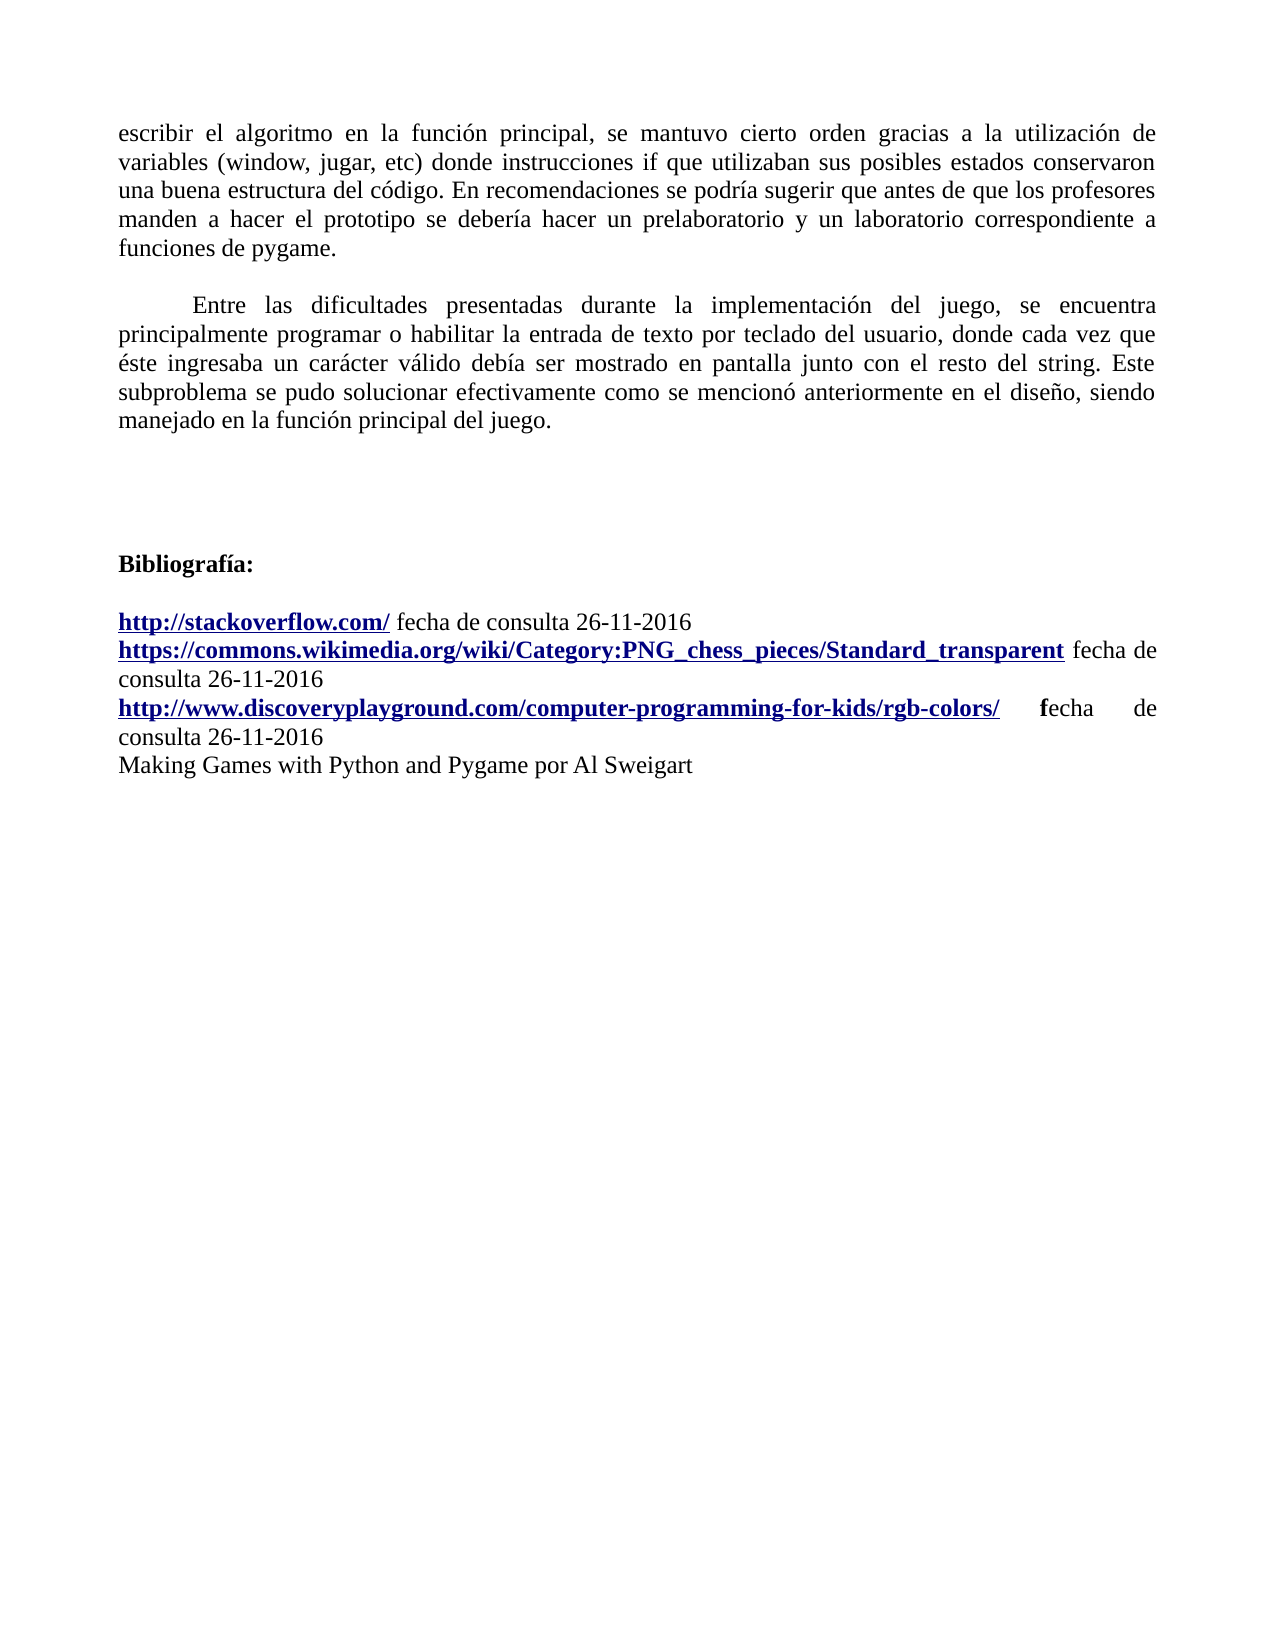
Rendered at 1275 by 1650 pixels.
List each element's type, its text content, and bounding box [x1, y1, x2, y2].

text Bibliografía: [118, 549, 1157, 578]
text Entre las dificultades presentadas durante la implementación del juego, se encuentra principalmente programar o habilitar la entrada de texto por teclado del usuario, donde cada vez que éste ingresaba un carácter válido debía ser mostrado en pantalla junto con el resto del string. Este subproblema se pudo solucionar efectivamente como se mencionó anteriormente en el diseño, siendo manejado en la función principal del juego. [118, 291, 1157, 434]
text Making Games with Python and Pygame por Al Sweigart [118, 751, 1157, 779]
text escribir el algoritmo en la función principal, se mantuvo cierto orden gracias a la utilización de variables (window, jugar, etc) donde instrucciones if que utilizaban sus posibles estados conservaron una buena estructura del código. En recomendaciones se podría sugerir que antes de que los profesores manden a hacer el prototipo se debería hacer un prelaboratorio y un laboratorio correspondiente a funciones de pygame. [118, 118, 1157, 262]
text https://commons.wikimedia.org/wiki/Category:PNG_chess_pieces/Standard_transparent fecha de consulta 26-11-2016 [118, 636, 1157, 693]
text http://www.discoveryplayground.com/computer-programming-for-kids/rgb-colors/ fecha de consulta 26-11-2016 [118, 693, 1157, 751]
text http://stackoverflow.com/ fecha de consulta 26-11-2016 [118, 607, 1157, 636]
